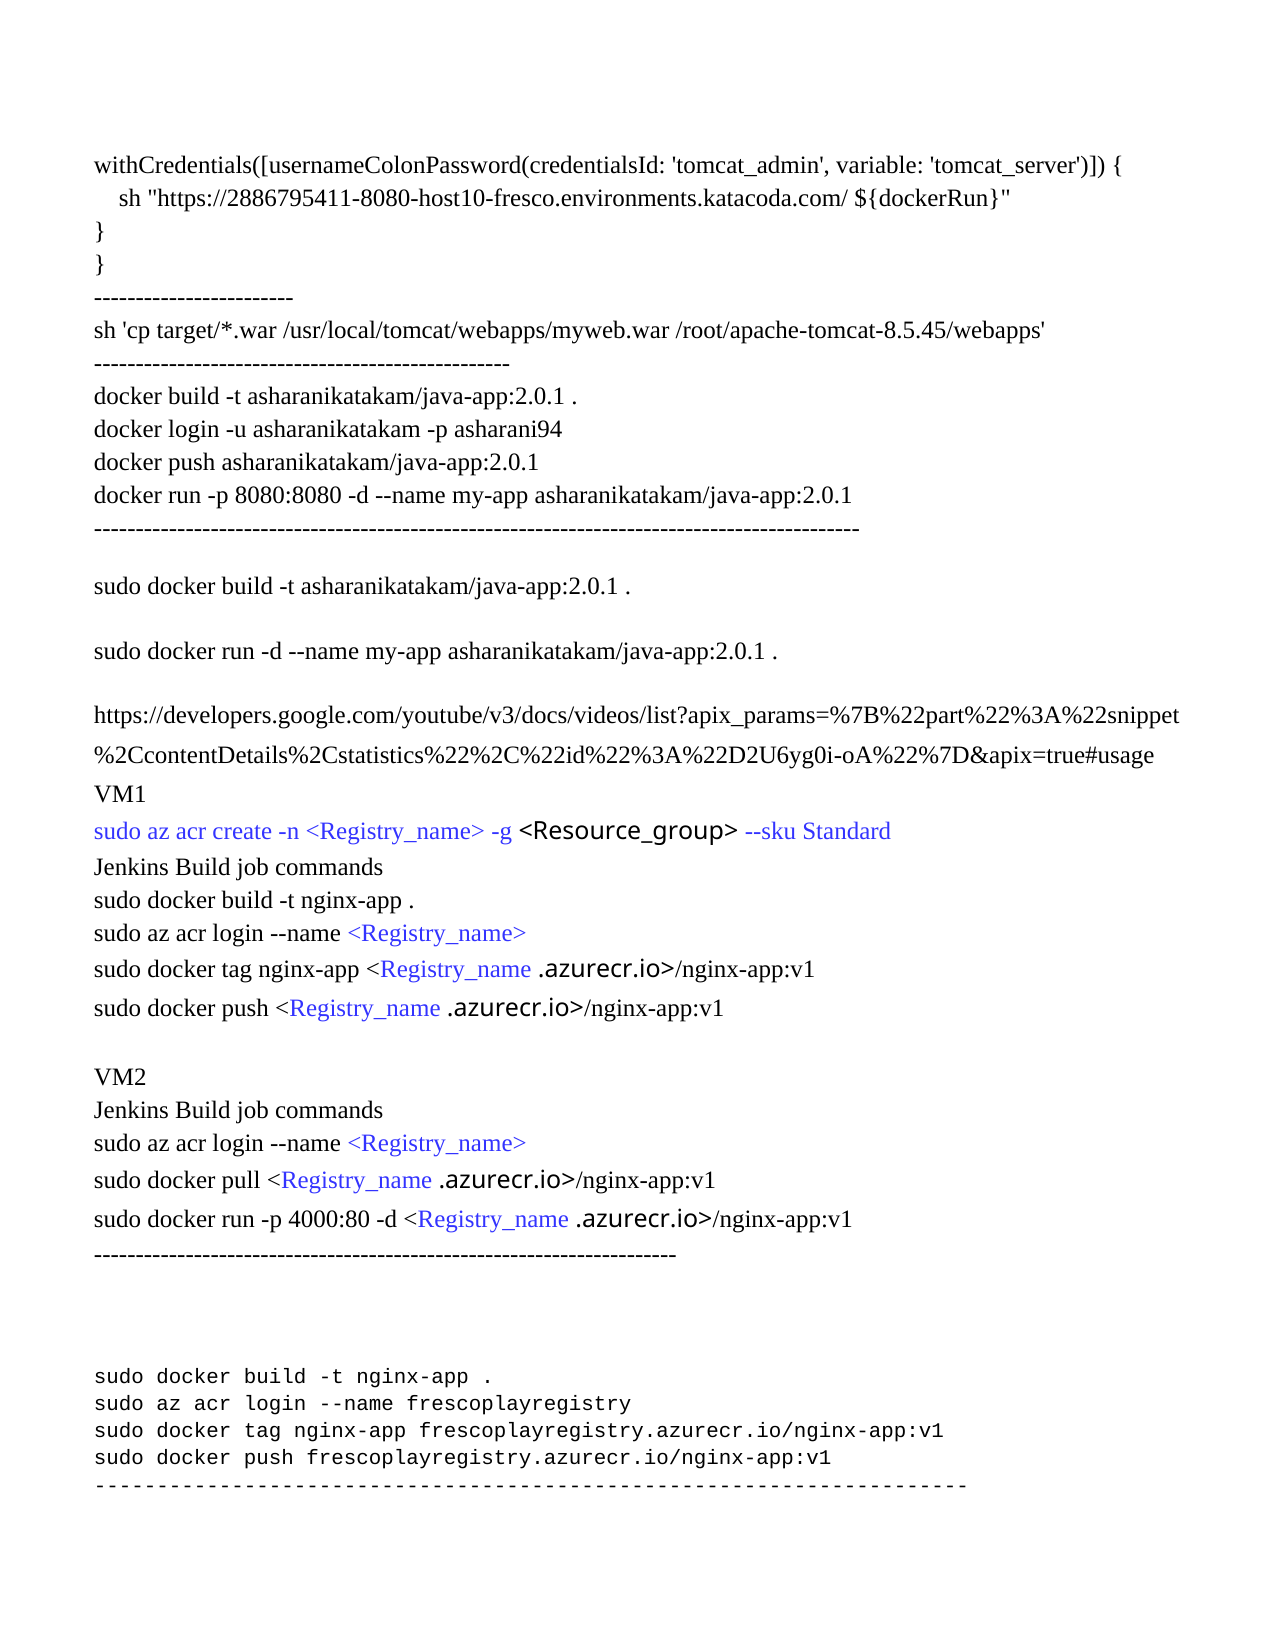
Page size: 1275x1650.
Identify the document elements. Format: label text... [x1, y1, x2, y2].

text sh "https://2886795411-8080-host10-fresco.environments.katacoda.com/ ${dockerRun}" [94, 183, 1209, 212]
text sudo docker build -t nginx-app . [94, 885, 1209, 913]
text docker login -u asharanikatakam -p asharani94 [94, 414, 1209, 443]
text Jenkins Build job commands [94, 852, 1209, 881]
text sudo az acr create -n <Registry_name> -g <Resource_group> --sku Standard [94, 813, 1209, 847]
text ------------------------ [94, 282, 1209, 311]
text sudo docker tag nginx-app <Registry_name .azurecr.io>/nginx-app:v1 [94, 951, 1209, 985]
text -------------------------------------------------- [94, 348, 1209, 377]
text sudo az acr login --name <Registry_name> [94, 918, 1209, 947]
text sudo az acr login --name <Registry_name> [94, 1128, 1209, 1157]
text ---------------------------------------------------------------------- [94, 1239, 1209, 1268]
text docker run -p 8080:8080 -d --name my-app asharanikatakam/java-app:2.0.1 -------------------------------------------------------------------------------------------- [94, 480, 1209, 542]
text } [94, 216, 1209, 245]
text sudo docker push <Registry_name .azurecr.io>/nginx-app:v1 [94, 990, 1209, 1024]
text withCredentials([usernameColonPassword(credentialsId: 'tomcat_admin', variable: 'tomcat_server')]) { [94, 150, 1209, 179]
text docker push asharanikatakam/java-app:2.0.1 [94, 447, 1209, 476]
text Jenkins Build job commands [94, 1095, 1209, 1124]
text sudo docker run -d --name my-app asharanikatakam/java-app:2.0.1 . [94, 636, 1209, 664]
text VM1 [94, 779, 1209, 808]
text sudo docker pull <Registry_name .azurecr.io>/nginx-app:v1 [94, 1161, 1209, 1195]
text sudo docker build -t nginx-app . [94, 1366, 1209, 1389]
text sudo docker tag nginx-app frescoplayregistry.azurecr.io/nginx-app:v1 [94, 1420, 1209, 1444]
text } [94, 249, 1209, 278]
text sudo docker build -t asharanikatakam/java-app:2.0.1 . [94, 571, 1209, 600]
text sudo docker run -p 4000:80 -d <Registry_name .azurecr.io>/nginx-app:v1 [94, 1200, 1209, 1234]
text VM2 [94, 1062, 1209, 1091]
text ---------------------------------------------------------------------- [94, 1474, 1209, 1498]
text docker build -t asharanikatakam/java-app:2.0.1 . [94, 381, 1209, 410]
text sudo az acr login --name frescoplayregistry [94, 1393, 1209, 1417]
text sh 'cp target/*.war /usr/local/tomcat/webapps/myweb.war /root/apache-tomcat-8.5.45/webapps' [94, 315, 1209, 344]
text https://developers.google.com/youtube/v3/docs/videos/list?apix_params=%7B%22part%22%3A%22snippet%2CcontentDetails%2Cstatistics%22%2C%22id%22%3A%22D2U6yg0i-oA%22%7D&apix=true#usage [94, 700, 1209, 769]
text sudo docker push frescoplayregistry.azurecr.io/nginx-app:v1 [94, 1447, 1209, 1471]
